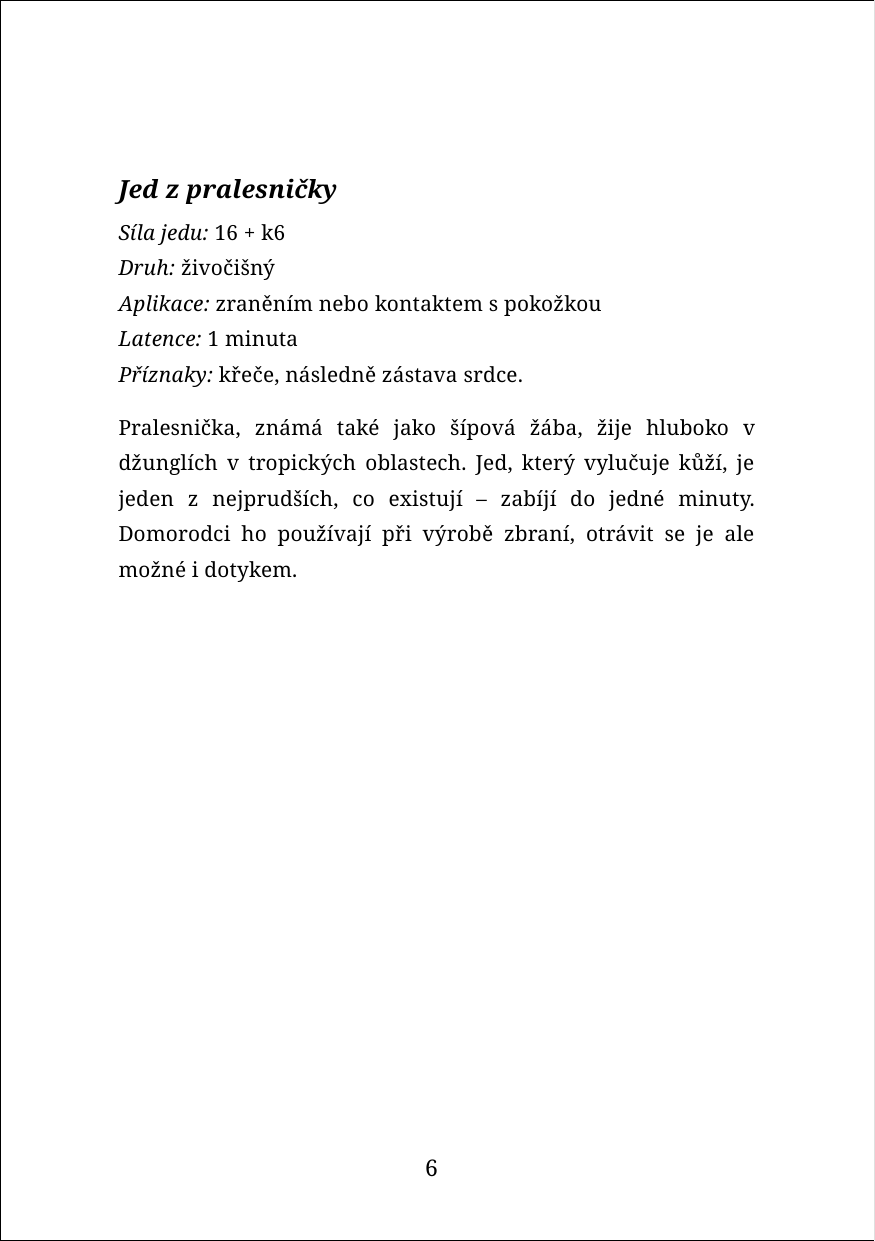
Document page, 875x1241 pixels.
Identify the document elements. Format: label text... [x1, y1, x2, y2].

text Pralesnička, známá také jako šípová žába, žije hluboko v džunglích v tropických oblastech. Jed, který vylučuje kůží, je jeden z nejprudších, co existují – zabíjí do jedné minuty. Domorodci ho používají při výrobě zbraní, otrávit se je ale možné i dotykem. [118, 413, 756, 583]
text Síla jedu: 16 + k6 Druh: živočišný Aplikace: zraněním nebo kontaktem s pokožkou Latence: 1 minuta Příznaky: křeče, následně zástava srdce. [118, 218, 756, 388]
subtitle Jed z pralesničky [118, 172, 756, 206]
